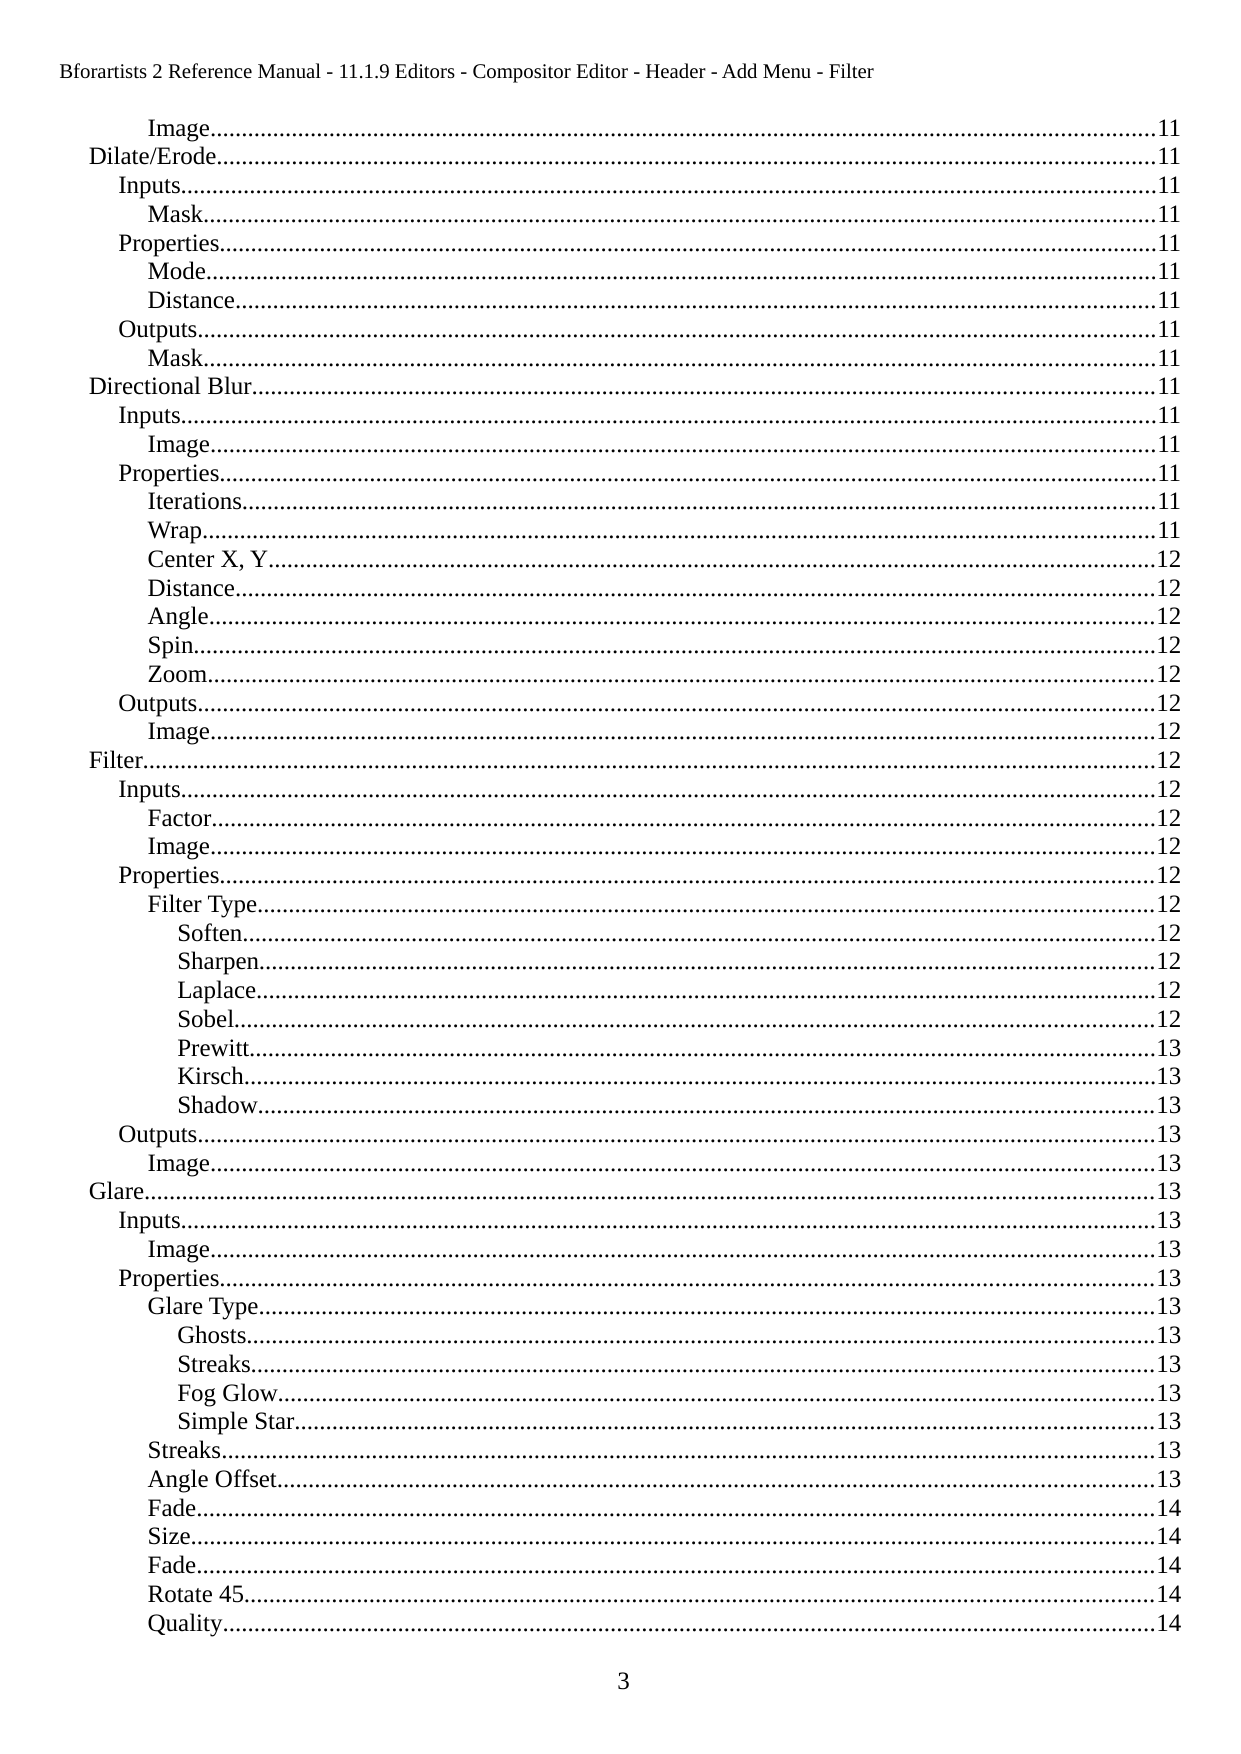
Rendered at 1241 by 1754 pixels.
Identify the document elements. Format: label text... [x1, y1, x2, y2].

text Fade 14 [147, 1550, 1181, 1579]
text Dilate/Erode 11 [88, 141, 1181, 170]
text Angle 12 [147, 601, 1181, 630]
text Inputs 11 [118, 400, 1181, 429]
text Angle Offset 13 [147, 1464, 1181, 1493]
text Outputs 11 [118, 314, 1181, 343]
text Ghosts 13 [177, 1320, 1181, 1349]
text Sharpen 12 [177, 946, 1181, 975]
text Properties 12 [118, 860, 1181, 889]
text Quality 14 [147, 1608, 1181, 1636]
text Zoom 12 [147, 659, 1181, 688]
text Outputs 12 [118, 688, 1181, 716]
text Size 14 [147, 1521, 1181, 1550]
text Center X, Y 12 [147, 544, 1181, 573]
text Mask 11 [147, 343, 1181, 371]
text Shadow 13 [177, 1090, 1181, 1119]
text Mask 11 [147, 199, 1181, 228]
text Spin 12 [147, 630, 1181, 659]
text Image 13 [147, 1234, 1181, 1263]
text Glare Type 13 [147, 1291, 1181, 1320]
text Distance 11 [147, 285, 1181, 314]
text Image 13 [147, 1148, 1181, 1176]
text Streaks 13 [147, 1435, 1181, 1464]
text Prewitt 13 [177, 1033, 1181, 1061]
text Rotate 45 14 [147, 1579, 1181, 1608]
text Soften 12 [177, 918, 1181, 946]
text Image 12 [147, 831, 1181, 860]
text Factor 12 [147, 803, 1181, 831]
text Glare 13 [88, 1176, 1181, 1205]
text Distance 12 [147, 573, 1181, 601]
text Mode 11 [147, 256, 1181, 285]
text Sobel 12 [177, 1004, 1181, 1033]
text Directional Blur 11 [88, 371, 1181, 400]
text Simple Star 13 [177, 1406, 1181, 1435]
text Inputs 12 [118, 774, 1181, 803]
text Properties 13 [118, 1263, 1181, 1291]
text Iterations 11 [147, 486, 1181, 515]
text Properties 11 [118, 228, 1181, 256]
text Filter Type 12 [147, 889, 1181, 918]
text Streaks 13 [177, 1349, 1181, 1378]
text Kirsch 13 [177, 1061, 1181, 1090]
text Filter 12 [88, 745, 1181, 774]
text Image 11 [147, 429, 1181, 458]
text Image 11 [147, 113, 1181, 141]
text Outputs 13 [118, 1119, 1181, 1148]
text Laplace 12 [177, 975, 1181, 1004]
text Inputs 13 [118, 1205, 1181, 1234]
text Fog Glow 13 [177, 1378, 1181, 1406]
text Inputs 11 [118, 170, 1181, 199]
text Fade 14 [147, 1493, 1181, 1521]
text Wrap 11 [147, 515, 1181, 544]
text Properties 11 [118, 458, 1181, 486]
text Image 12 [147, 716, 1181, 745]
